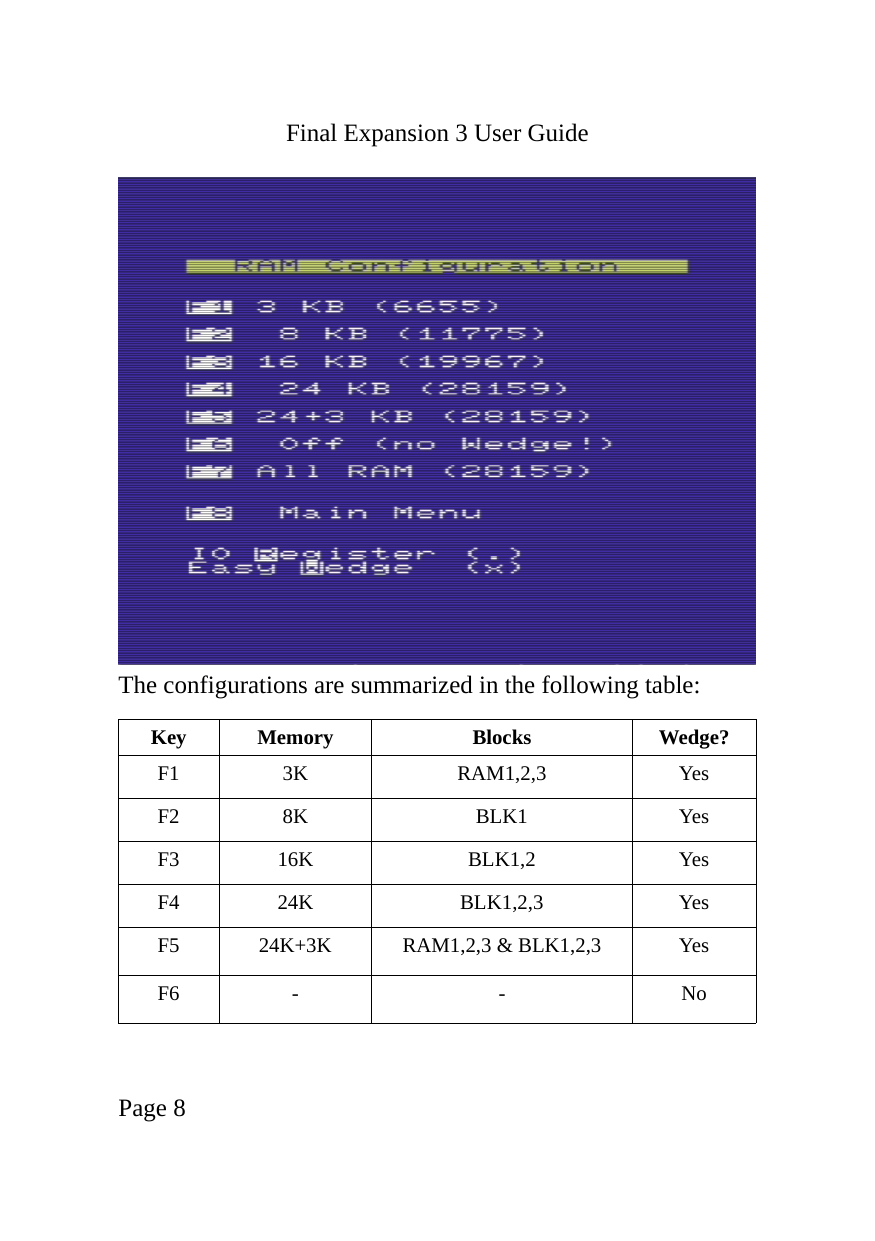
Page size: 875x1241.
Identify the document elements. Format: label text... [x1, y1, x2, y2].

table_cell BLK1 [372, 799, 632, 841]
table_cell - [372, 976, 632, 1023]
table_cell RAM1,2,3 & BLK1,2,3 [372, 928, 632, 975]
table_cell F6 [119, 976, 219, 1023]
table_cell - [220, 976, 371, 1023]
table_cell Yes [633, 756, 756, 798]
table_cell Yes [633, 799, 756, 841]
table_cell 24K+3K [220, 928, 371, 975]
table_cell F1 [119, 756, 219, 798]
table_cell 8K [220, 799, 371, 841]
table_cell BLK1,2,3 [372, 885, 632, 927]
table_cell No [633, 976, 756, 1023]
table_cell F4 [119, 885, 219, 927]
text The configurations are summarized in the following table: [118, 665, 756, 699]
table_header Memory [220, 720, 371, 755]
table_cell Yes [633, 885, 756, 927]
table_cell F2 [119, 799, 219, 841]
picture [118, 177, 756, 665]
table_cell Yes [633, 842, 756, 884]
table_cell 24K [220, 885, 371, 927]
table_cell 16K [220, 842, 371, 884]
table_cell RAM1,2,3 [372, 756, 632, 798]
table_cell 3K [220, 756, 371, 798]
table_cell Yes [633, 928, 756, 975]
table_cell F3 [119, 842, 219, 884]
table_header Key [119, 720, 219, 755]
table_header Wedge? [633, 720, 756, 755]
table_cell F5 [119, 928, 219, 975]
table_cell BLK1,2 [372, 842, 632, 884]
table_header Blocks [372, 720, 632, 755]
